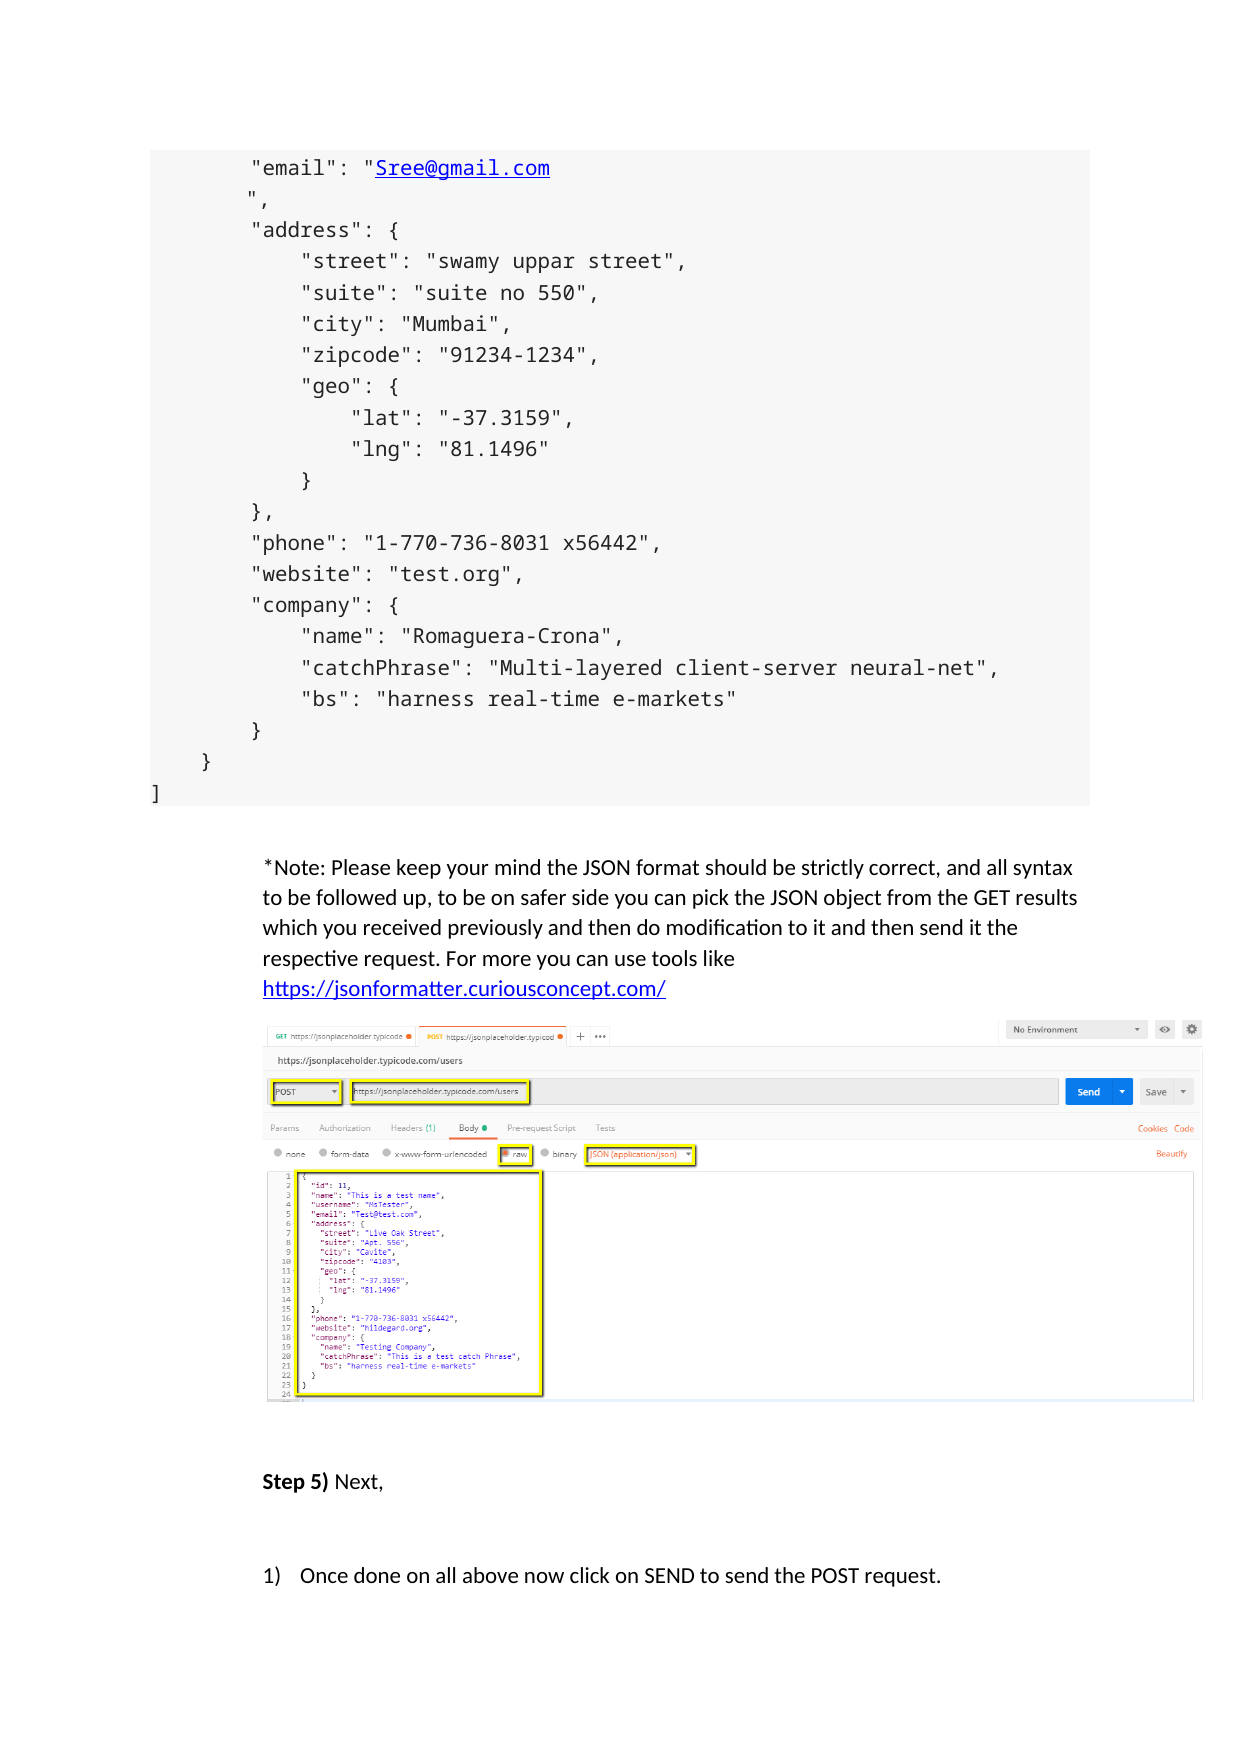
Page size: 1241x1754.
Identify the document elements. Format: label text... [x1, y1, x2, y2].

text } [150, 744, 1090, 775]
list *Note: Please keep your mind the JSON format should be strictly correct, and all syntax to be followed up, to be on safer side you can pick the JSON object from the GET results which you received previously and then do modification to it and then send it the respective request. For more you can use tools like https://jsonformatter.curiousconcept.com/ [262, 853, 1090, 1002]
text "lat": "-37.3159", [150, 400, 1090, 431]
list Step 5) Next, [262, 1467, 1090, 1495]
text } [150, 712, 1090, 744]
text "street": "swamy uppar street", [150, 244, 1090, 275]
text "catchPhrase": "Multi-layered client-server neural-net", [150, 650, 1090, 681]
text }, [150, 494, 1090, 525]
text "zipcode": "91234-1234", [150, 337, 1090, 369]
text "lng": "81.1496" [150, 431, 1090, 462]
text "suite": "suite no 550", [150, 275, 1090, 306]
text "phone": "1-770-736-8031 x56442", [150, 525, 1090, 556]
text "company": { [150, 587, 1090, 619]
text "website": "test.org", [150, 556, 1090, 587]
text ", [150, 181, 1090, 212]
text "bs": "harness real-time e-markets" [150, 681, 1090, 712]
text "name": "Romaguera-Crona", [150, 619, 1090, 650]
picture [262, 1020, 1203, 1402]
text "address": { [150, 212, 1090, 244]
text } [150, 462, 1090, 494]
text ] [150, 775, 1090, 806]
list Once done on all above now click on SEND to send the POST request. [262, 1561, 1090, 1589]
text "email": "Sree@gmail.com [150, 150, 1090, 181]
text "city": "Mumbai", [150, 306, 1090, 337]
text "geo": { [150, 369, 1090, 400]
